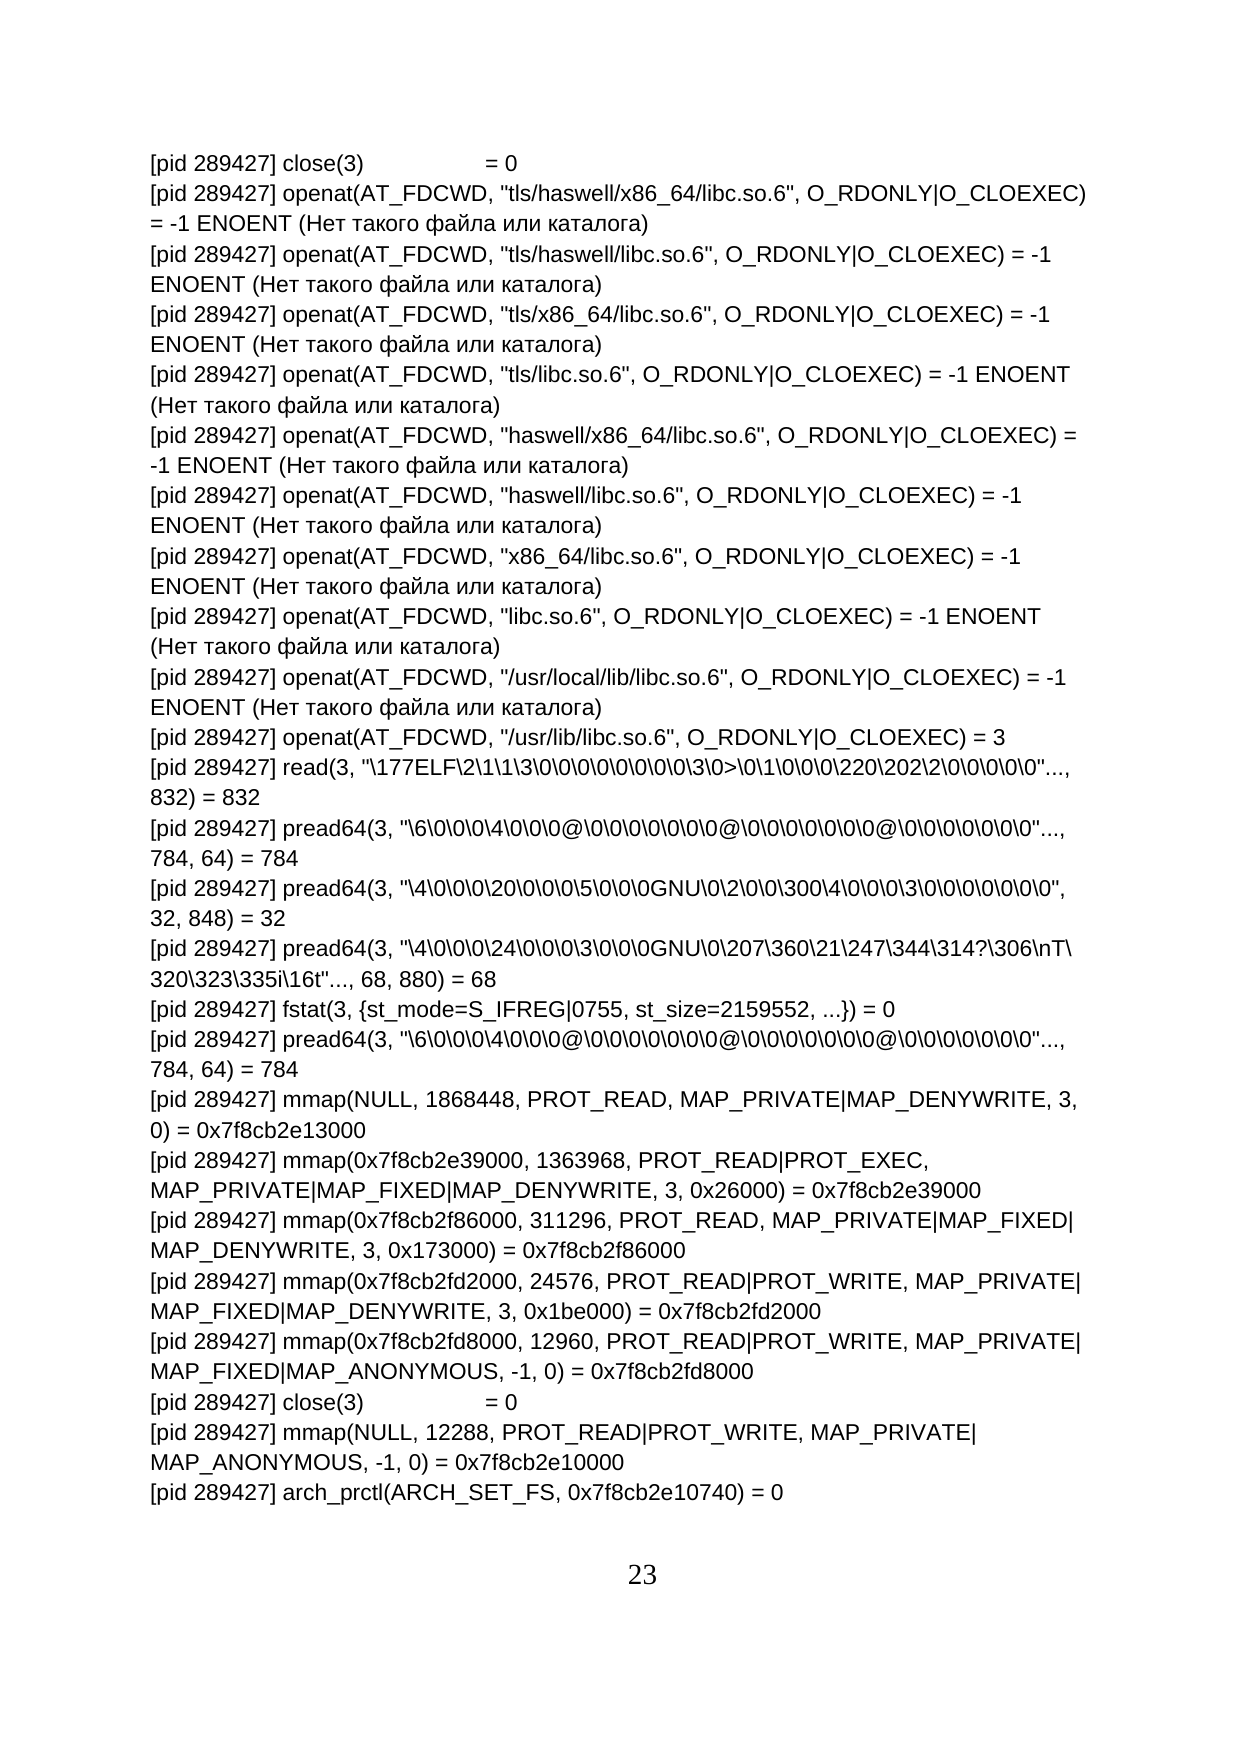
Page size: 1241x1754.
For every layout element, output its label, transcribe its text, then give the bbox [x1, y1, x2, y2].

text [pid 289427] mmap(0x7f8cb2fd2000, 24576, PROT_READ|PROT_WRITE, MAP_PRIVATE|MAP_FIXED|MAP_DENYWRITE, 3, 0x1be000) = 0x7f8cb2fd2000 [150, 1268, 1091, 1324]
text [pid 289427] mmap(0x7f8cb2e39000, 1363968, PROT_READ|PROT_EXEC, MAP_PRIVATE|MAP_FIXED|MAP_DENYWRITE, 3, 0x26000) = 0x7f8cb2e39000 [150, 1147, 1091, 1203]
text [pid 289427] mmap(0x7f8cb2fd8000, 12960, PROT_READ|PROT_WRITE, MAP_PRIVATE|MAP_FIXED|MAP_ANONYMOUS, -1, 0) = 0x7f8cb2fd8000 [150, 1328, 1091, 1385]
text [pid 289427] pread64(3, "\6\0\0\0\4\0\0\0@\0\0\0\0\0\0\0@\0\0\0\0\0\0\0@\0\0\0\0\0\0\0"..., 784, 64) = 784 [150, 1026, 1091, 1083]
text [pid 289427] openat(AT_FDCWD, "haswell/x86_64/libc.so.6", O_RDONLY|O_CLOEXEC) = -1 ENOENT (Нет такого файла или каталога) [150, 422, 1091, 478]
text [pid 289427] pread64(3, "\6\0\0\0\4\0\0\0@\0\0\0\0\0\0\0@\0\0\0\0\0\0\0@\0\0\0\0\0\0\0"..., 784, 64) = 784 [150, 814, 1091, 871]
text [pid 289427] openat(AT_FDCWD, "/usr/lib/libc.so.6", O_RDONLY|O_CLOEXEC) = 3 [150, 724, 1091, 750]
text [pid 289427] openat(AT_FDCWD, "tls/haswell/x86_64/libc.so.6", O_RDONLY|O_CLOEXEC) = -1 ENOENT (Нет такого файла или каталога) [150, 180, 1091, 237]
text [pid 289427] openat(AT_FDCWD, "tls/haswell/libc.so.6", O_RDONLY|O_CLOEXEC) = -1 ENOENT (Нет такого файла или каталога) [150, 241, 1091, 297]
text [pid 289427] arch_prctl(ARCH_SET_FS, 0x7f8cb2e10740) = 0 [150, 1479, 1091, 1506]
text [pid 289427] mmap(NULL, 12288, PROT_READ|PROT_WRITE, MAP_PRIVATE|MAP_ANONYMOUS, -1, 0) = 0x7f8cb2e10000 [150, 1419, 1091, 1475]
text [pid 289427] pread64(3, "\4\0\0\0\20\0\0\0\5\0\0\0GNU\0\2\0\0\300\4\0\0\0\3\0\0\0\0\0\0\0", 32, 848) = 32 [150, 875, 1091, 932]
text [pid 289427] close(3) = 0 [150, 1388, 1091, 1415]
text [pid 289427] mmap(0x7f8cb2f86000, 311296, PROT_READ, MAP_PRIVATE|MAP_FIXED|MAP_DENYWRITE, 3, 0x173000) = 0x7f8cb2f86000 [150, 1207, 1091, 1264]
text [pid 289427] openat(AT_FDCWD, "tls/x86_64/libc.so.6", O_RDONLY|O_CLOEXEC) = -1 ENOENT (Нет такого файла или каталога) [150, 301, 1091, 358]
text [pid 289427] openat(AT_FDCWD, "libc.so.6", O_RDONLY|O_CLOEXEC) = -1 ENOENT (Нет такого файла или каталога) [150, 603, 1091, 660]
text [pid 289427] mmap(NULL, 1868448, PROT_READ, MAP_PRIVATE|MAP_DENYWRITE, 3, 0) = 0x7f8cb2e13000 [150, 1086, 1091, 1143]
text [pid 289427] openat(AT_FDCWD, "/usr/local/lib/libc.so.6", O_RDONLY|O_CLOEXEC) = -1 ENOENT (Нет такого файла или каталога) [150, 663, 1091, 720]
text [pid 289427] fstat(3, {st_mode=S_IFREG|0755, st_size=2159552, ...}) = 0 [150, 996, 1091, 1022]
text [pid 289427] openat(AT_FDCWD, "haswell/libc.so.6", O_RDONLY|O_CLOEXEC) = -1 ENOENT (Нет такого файла или каталога) [150, 482, 1091, 539]
text [pid 289427] openat(AT_FDCWD, "x86_64/libc.so.6", O_RDONLY|O_CLOEXEC) = -1 ENOENT (Нет такого файла или каталога) [150, 543, 1091, 599]
text [pid 289427] close(3) = 0 [150, 150, 1091, 176]
text [pid 289427] pread64(3, "\4\0\0\0\24\0\0\0\3\0\0\0GNU\0\207\360\21\247\344\314?\306\nT\320\323\335i\16t"..., 68, 880) = 68 [150, 935, 1091, 992]
text [pid 289427] openat(AT_FDCWD, "tls/libc.so.6", O_RDONLY|O_CLOEXEC) = -1 ENOENT (Нет такого файла или каталога) [150, 361, 1091, 418]
text [pid 289427] read(3, "\177ELF\2\1\1\3\0\0\0\0\0\0\0\0\3\0>\0\1\0\0\0\220\202\2\0\0\0\0\0"..., 832) = 832 [150, 754, 1091, 811]
